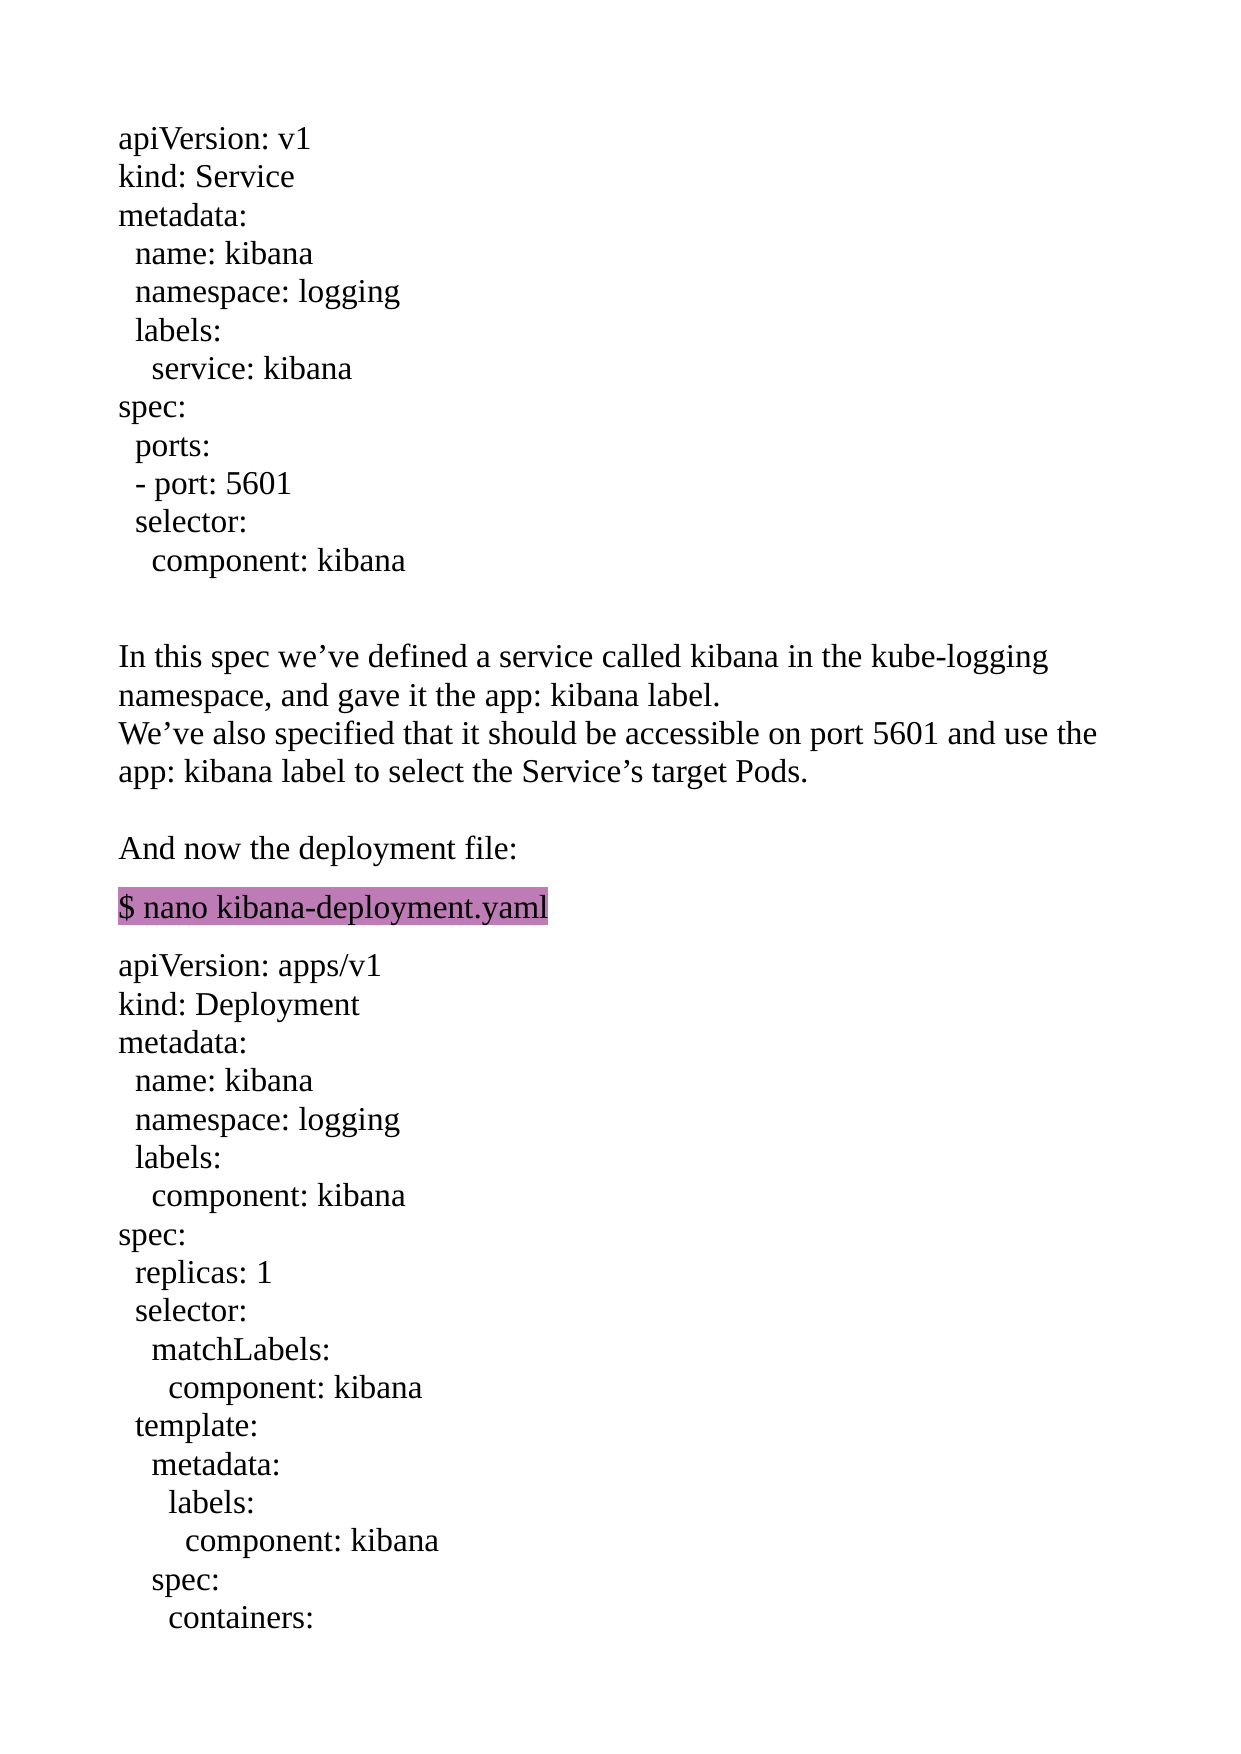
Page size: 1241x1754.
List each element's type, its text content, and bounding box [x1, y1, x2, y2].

text component: kibana [118, 1521, 1122, 1559]
text namespace: logging [118, 271, 1122, 310]
text spec: [118, 1214, 1122, 1252]
text spec: [118, 1559, 1122, 1597]
text labels: [118, 310, 1122, 348]
text In this spec we’ve defined a service called kibana in the kube-logging namespace, and gave it the app: kibana label. [118, 637, 1122, 713]
text apiVersion: v1 [118, 118, 1122, 156]
text component: kibana [118, 540, 1122, 578]
text - port: 5601 [118, 463, 1122, 501]
text matchLabels: [118, 1329, 1122, 1367]
text metadata: [118, 1022, 1122, 1061]
text We’ve also specified that it should be accessible on port 5601 and use the app: kibana label to select the Service’s target Pods. [118, 713, 1122, 790]
text service: kibana [118, 348, 1122, 386]
text name: kibana [118, 233, 1122, 271]
text labels: [118, 1482, 1122, 1521]
text containers: [118, 1597, 1122, 1636]
text metadata: [118, 1444, 1122, 1482]
text labels: [118, 1137, 1122, 1176]
text component: kibana [118, 1176, 1122, 1214]
text And now the deployment file: [118, 828, 1122, 867]
text kind: Deployment [118, 984, 1122, 1022]
text metadata: [118, 195, 1122, 233]
text component: kibana [118, 1367, 1122, 1406]
text $ nano kibana-deployment.yaml [118, 887, 1122, 925]
text selector: [118, 1291, 1122, 1329]
text kind: Service [118, 156, 1122, 195]
text selector: [118, 501, 1122, 540]
text name: kibana [118, 1061, 1122, 1099]
text ports: [118, 425, 1122, 463]
text apiVersion: apps/v1 [118, 946, 1122, 984]
text namespace: logging [118, 1099, 1122, 1137]
text replicas: 1 [118, 1252, 1122, 1291]
text template: [118, 1406, 1122, 1444]
text spec: [118, 386, 1122, 425]
